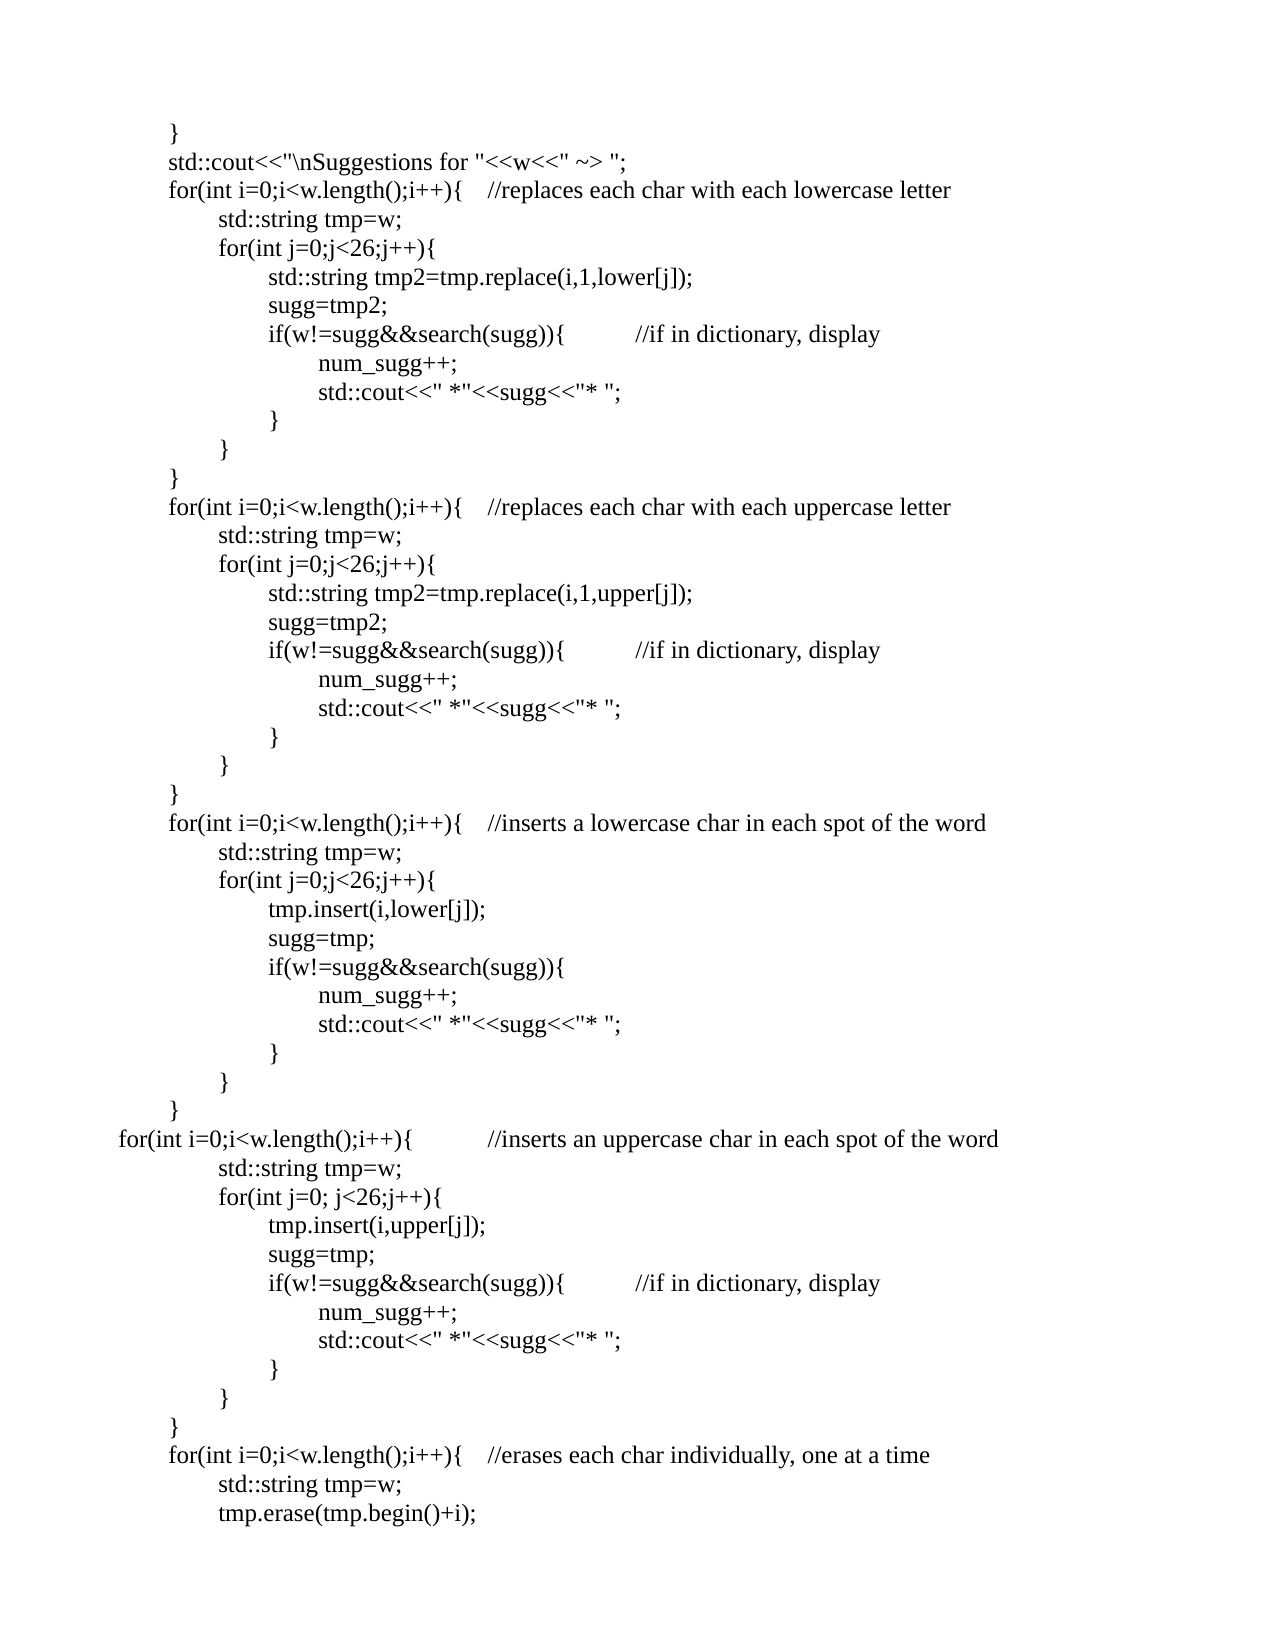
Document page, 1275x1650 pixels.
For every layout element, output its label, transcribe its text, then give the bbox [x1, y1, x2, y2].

text for(int j=0; j<26;j++){ [118, 1182, 1157, 1211]
text std::string tmp=w; [118, 1469, 1157, 1498]
text } [118, 779, 1157, 808]
text sugg=tmp; [118, 1239, 1157, 1268]
text for(int i=0;i<w.length();i++){ //replaces each char with each uppercase letter [118, 492, 1157, 521]
text } [118, 434, 1157, 463]
text num_sugg++; [118, 348, 1157, 377]
text std::string tmp=w; [118, 837, 1157, 866]
text std::cout<<" *"<<sugg<<"* "; [118, 1009, 1157, 1038]
text tmp.insert(i,lower[j]); [118, 894, 1157, 923]
text std::cout<<"\nSuggestions for "<<w<<" ~> "; [118, 147, 1157, 176]
text for(int i=0;i<w.length();i++){ //replaces each char with each lowercase letter [118, 176, 1157, 204]
text std::string tmp2=tmp.replace(i,1,lower[j]); [118, 262, 1157, 291]
text } [118, 751, 1157, 779]
text std::string tmp2=tmp.replace(i,1,upper[j]); [118, 578, 1157, 607]
text std::string tmp=w; [118, 1153, 1157, 1182]
text } [118, 118, 1157, 147]
text sugg=tmp2; [118, 291, 1157, 319]
text if(w!=sugg&&search(sugg)){ //if in dictionary, display [118, 319, 1157, 348]
text if(w!=sugg&&search(sugg)){ //if in dictionary, display [118, 1268, 1157, 1297]
text } [118, 1354, 1157, 1383]
text sugg=tmp2; [118, 607, 1157, 636]
text } [118, 1038, 1157, 1067]
text } [118, 1067, 1157, 1096]
text for(int j=0;j<26;j++){ [118, 549, 1157, 578]
text tmp.erase(tmp.begin()+i); [118, 1498, 1157, 1527]
text sugg=tmp; [118, 923, 1157, 952]
text if(w!=sugg&&search(sugg)){ [118, 952, 1157, 981]
text tmp.insert(i,upper[j]); [118, 1211, 1157, 1239]
text for(int i=0;i<w.length();i++){ //inserts a lowercase char in each spot of the word [118, 808, 1157, 837]
text for(int i=0;i<w.length();i++){ //erases each char individually, one at a time [118, 1441, 1157, 1469]
text } [118, 406, 1157, 434]
text std::cout<<" *"<<sugg<<"* "; [118, 1326, 1157, 1354]
text num_sugg++; [118, 664, 1157, 693]
text num_sugg++; [118, 1297, 1157, 1326]
text std::cout<<" *"<<sugg<<"* "; [118, 377, 1157, 406]
text for(int i=0;i<w.length();i++){ //inserts an uppercase char in each spot of the word [118, 1124, 1157, 1153]
text } [118, 463, 1157, 492]
text } [118, 1383, 1157, 1412]
text for(int j=0;j<26;j++){ [118, 866, 1157, 894]
text for(int j=0;j<26;j++){ [118, 233, 1157, 262]
text } [118, 722, 1157, 751]
text std::string tmp=w; [118, 521, 1157, 549]
text std::string tmp=w; [118, 204, 1157, 233]
text if(w!=sugg&&search(sugg)){ //if in dictionary, display [118, 636, 1157, 664]
text } [118, 1096, 1157, 1124]
text num_sugg++; [118, 981, 1157, 1009]
text } [118, 1412, 1157, 1441]
text std::cout<<" *"<<sugg<<"* "; [118, 693, 1157, 722]
